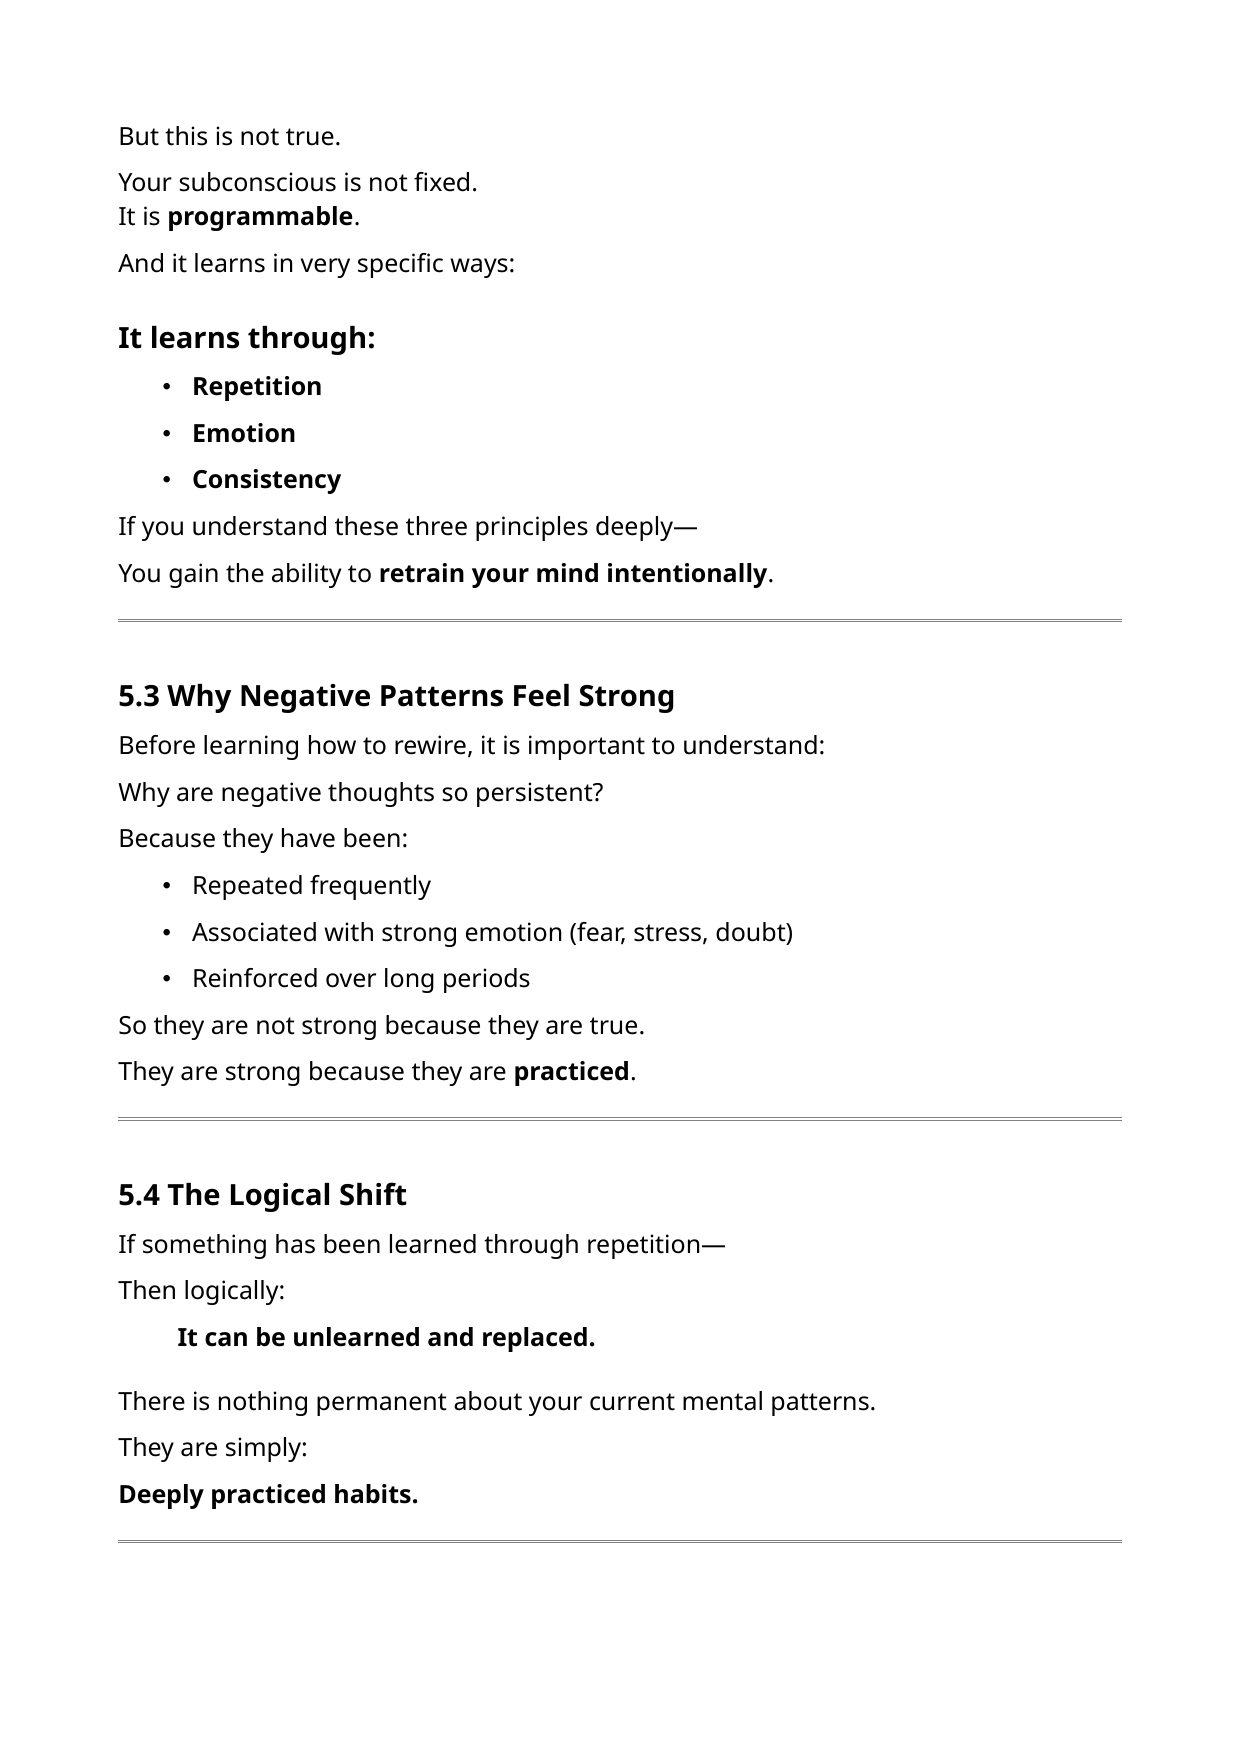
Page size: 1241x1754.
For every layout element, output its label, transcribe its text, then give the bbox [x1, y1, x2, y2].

text But this is not true. [118, 118, 1122, 152]
subtitle 5.3 Why Negative Patterns Feel Strong [118, 676, 1122, 715]
subtitle 5.4 The Logical Shift [118, 1174, 1122, 1214]
list Repetition [162, 369, 1122, 403]
text Before learning how to rewire, it is important to understand: [118, 728, 1122, 762]
text Because they have been: [118, 821, 1122, 855]
text Your subconscious is not fixed. It is programmable. [118, 165, 1122, 233]
text They are strong because they are practiced. [118, 1054, 1122, 1088]
text Deeply practiced habits. [118, 1476, 1122, 1510]
text If you understand these three principles deeply— [118, 509, 1122, 543]
subtitle It learns through: [118, 317, 1122, 357]
text So they are not strong because they are true. [118, 1007, 1122, 1041]
list Reinforced over long periods [162, 961, 1122, 995]
text Why are negative thoughts so persistent? [118, 774, 1122, 808]
list Emotion [162, 416, 1122, 450]
text It can be unlearned and replaced. [177, 1319, 1063, 1354]
text Then logically: [118, 1273, 1122, 1307]
list Associated with strong emotion (fear, stress, doubt) [162, 914, 1122, 948]
text There is nothing permanent about your current mental patterns. [118, 1383, 1122, 1417]
list Repeated frequently [162, 868, 1122, 902]
list Consistency [162, 462, 1122, 496]
text And it learns in very specific ways: [118, 245, 1122, 279]
text They are simply: [118, 1430, 1122, 1464]
text If something has been learned through repetition— [118, 1226, 1122, 1261]
text You gain the ability to retrain your mind intentionally. [118, 555, 1122, 589]
